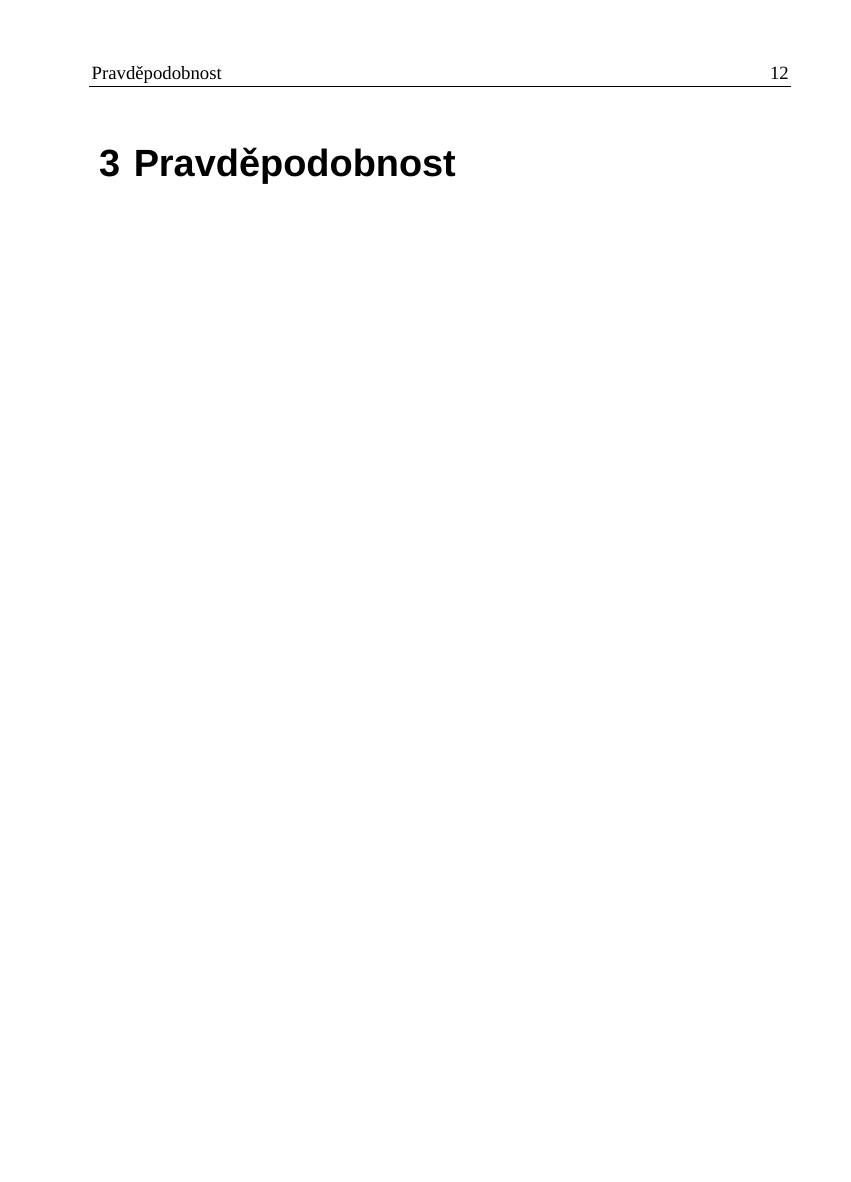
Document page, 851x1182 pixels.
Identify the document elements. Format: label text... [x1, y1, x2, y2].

subtitle Pravděpodobnost [88, 141, 791, 185]
